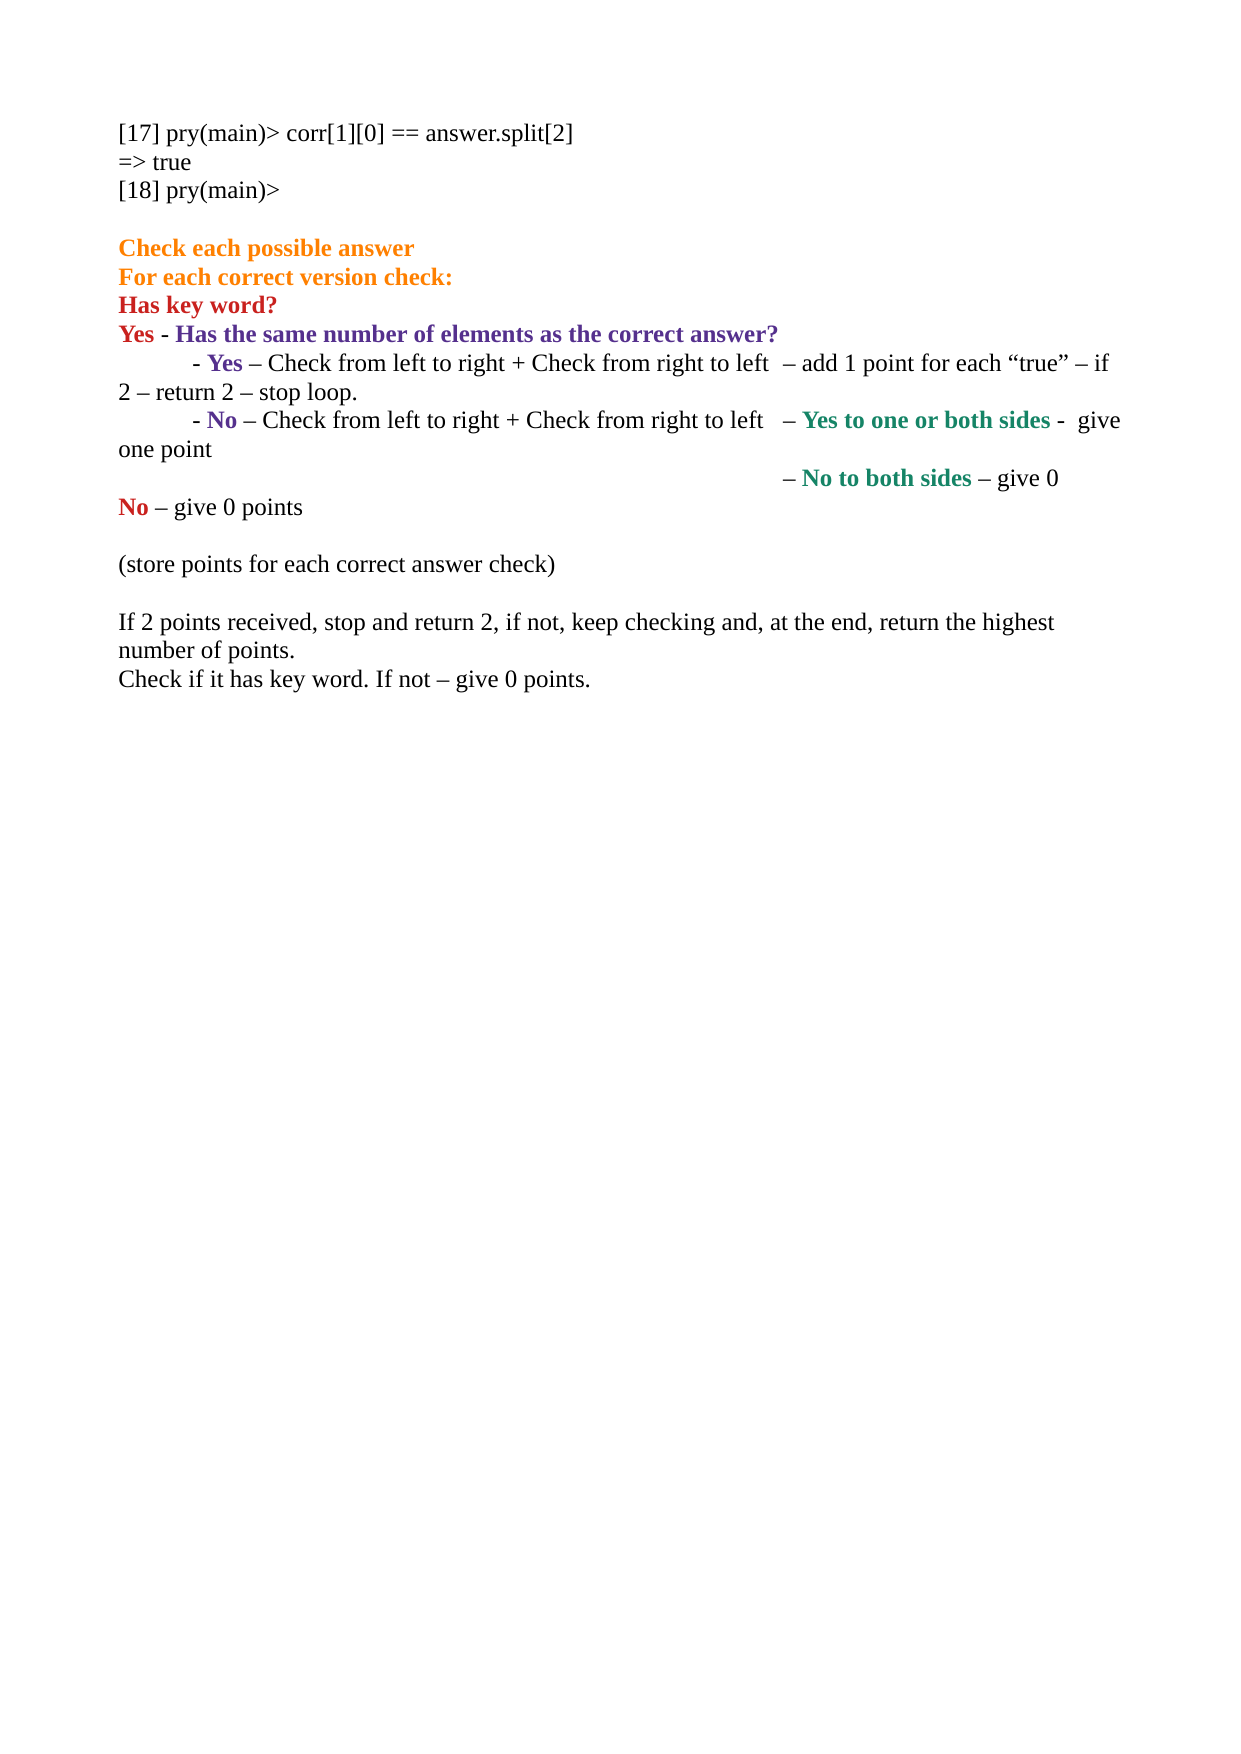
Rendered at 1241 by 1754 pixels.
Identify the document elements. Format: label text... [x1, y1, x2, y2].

text Yes - Has the same number of elements as the correct answer? [118, 319, 1122, 348]
text => true [118, 147, 1122, 176]
text - No – Check from left to right + Check from right to left – Yes to one or both sides - give one point [118, 406, 1122, 463]
text Has key word? [118, 291, 1122, 319]
text [17] pry(main)> corr[1][0] == answer.split[2] [118, 118, 1122, 147]
text (store points for each correct answer check) [118, 549, 1122, 578]
text – No to both sides – give 0 [118, 463, 1122, 492]
text For each correct version check: [118, 262, 1122, 291]
text Check if it has key word. If not – give 0 points. [118, 664, 1122, 693]
text If 2 points received, stop and return 2, if not, keep checking and, at the end, return the highest number of points. [118, 607, 1122, 664]
text Check each possible answer [118, 233, 1122, 262]
text - Yes – Check from left to right + Check from right to left – add 1 point for each “true” – if 2 – return 2 – stop loop. [118, 348, 1122, 406]
text [18] pry(main)> [118, 176, 1122, 204]
text No – give 0 points [118, 492, 1122, 521]
